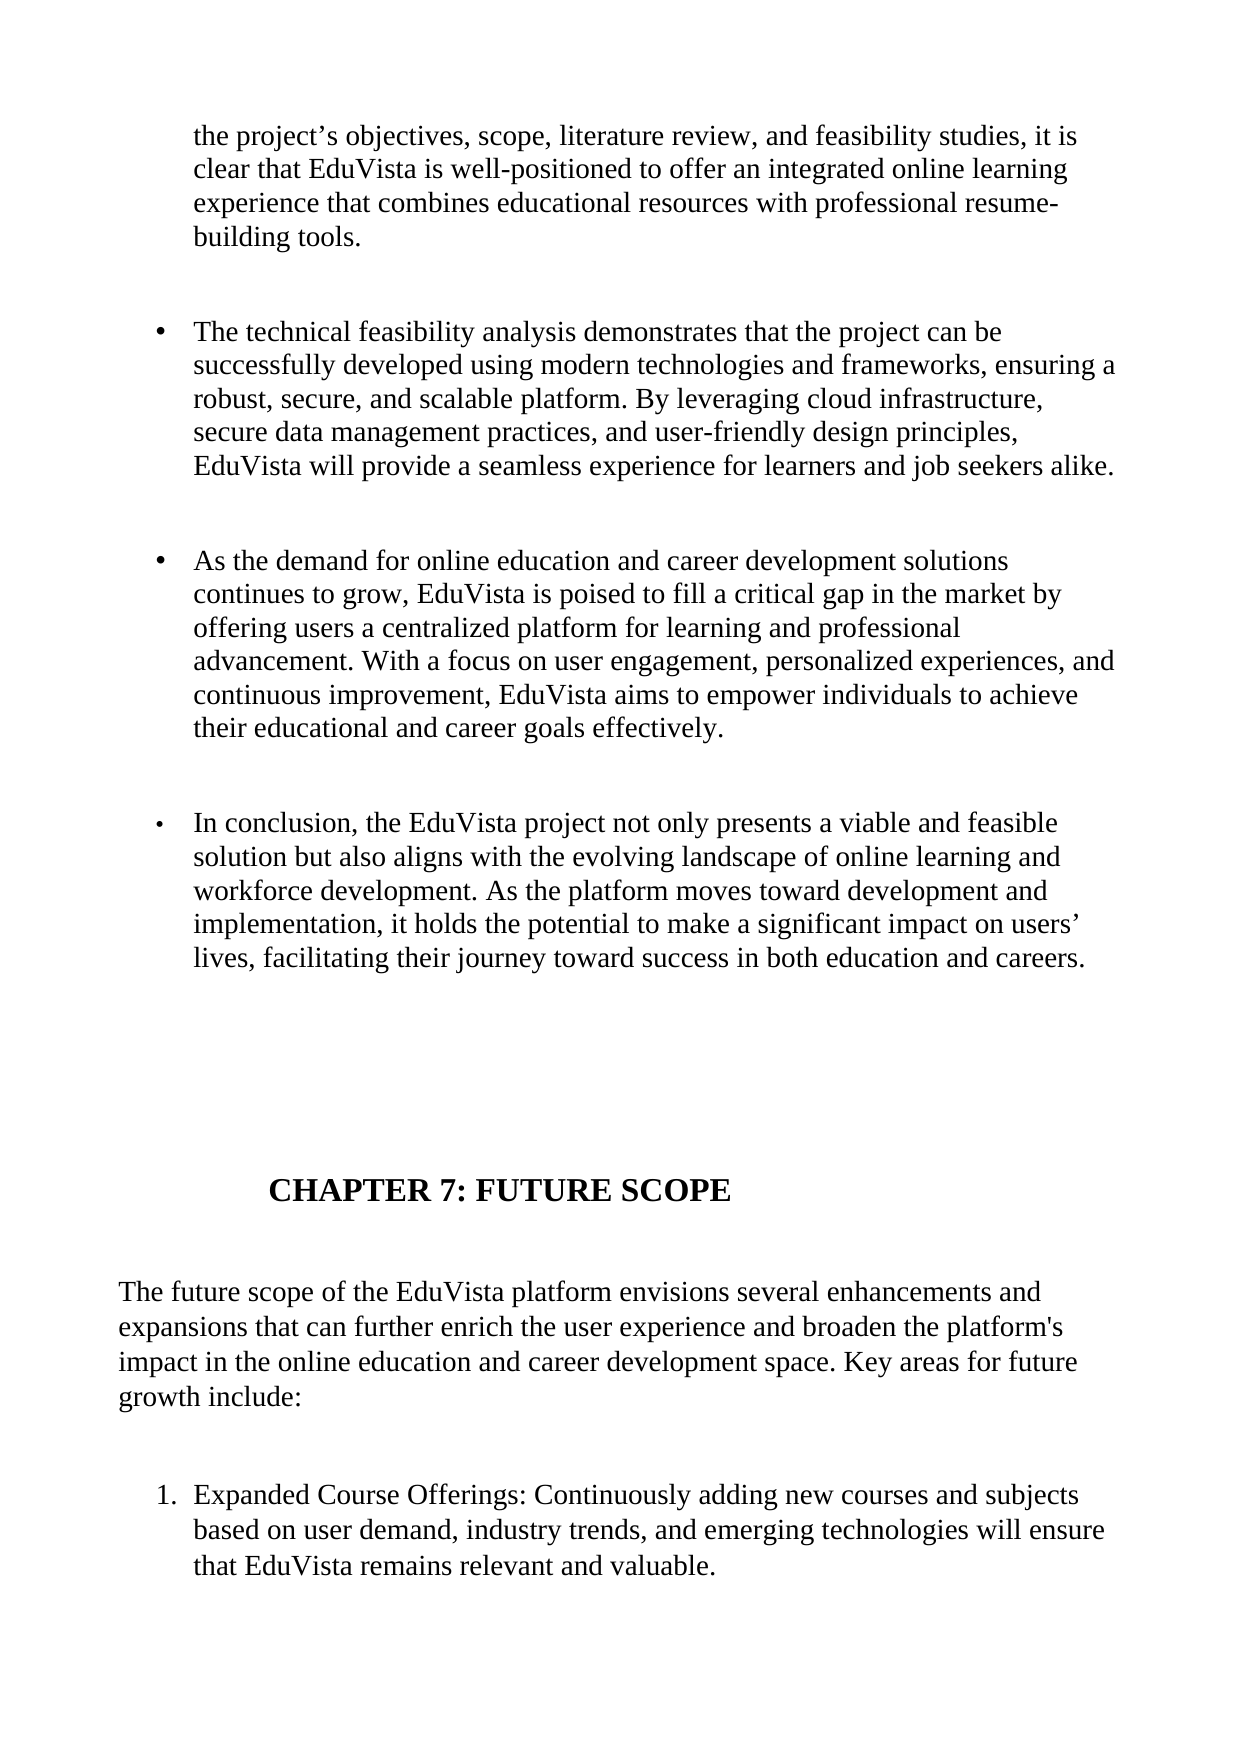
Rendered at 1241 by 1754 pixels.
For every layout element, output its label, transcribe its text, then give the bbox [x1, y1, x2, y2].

list Expanded Course Offerings: Continuously adding new courses and subjects based on user demand, industry trends, and emerging technologies will ensure that EduVista remains relevant and valuable. [156, 1477, 1122, 1616]
text The future scope of the EduVista platform envisions several enhancements and expansions that can further enrich the user experience and broaden the platform's impact in the online education and career development space. Key areas for future growth include: [118, 1274, 1122, 1413]
list In conclusion, the EduVista project not only presents a viable and feasible solution but also aligns with the evolving landscape of online learning and workforce development. As the platform moves toward development and implementation, it holds the potential to make a significant impact on users’ lives, facilitating their journey toward success in both education and careers. [156, 806, 1122, 973]
text CHAPTER 7: FUTURE SCOPE [118, 1171, 1122, 1209]
list the project’s objectives, scope, literature review, and feasibility studies, it is clear that EduVista is well-positioned to offer an integrated online learning experience that combines educational resources with professional resume-building tools. [156, 118, 1122, 252]
list The technical feasibility analysis demonstrates that the project can be successfully developed using modern technologies and frameworks, ensuring a robust, secure, and scalable platform. By leveraging cloud infrastructure, secure data management practices, and user-friendly design principles, EduVista will provide a seamless experience for learners and job seekers alike. [156, 314, 1122, 481]
list As the demand for online education and career development solutions continues to grow, EduVista is poised to fill a critical gap in the market by offering users a centralized platform for learning and professional advancement. With a focus on user engagement, personalized experiences, and continuous improvement, EduVista aims to empower individuals to achieve their educational and career goals effectively. [156, 543, 1122, 744]
